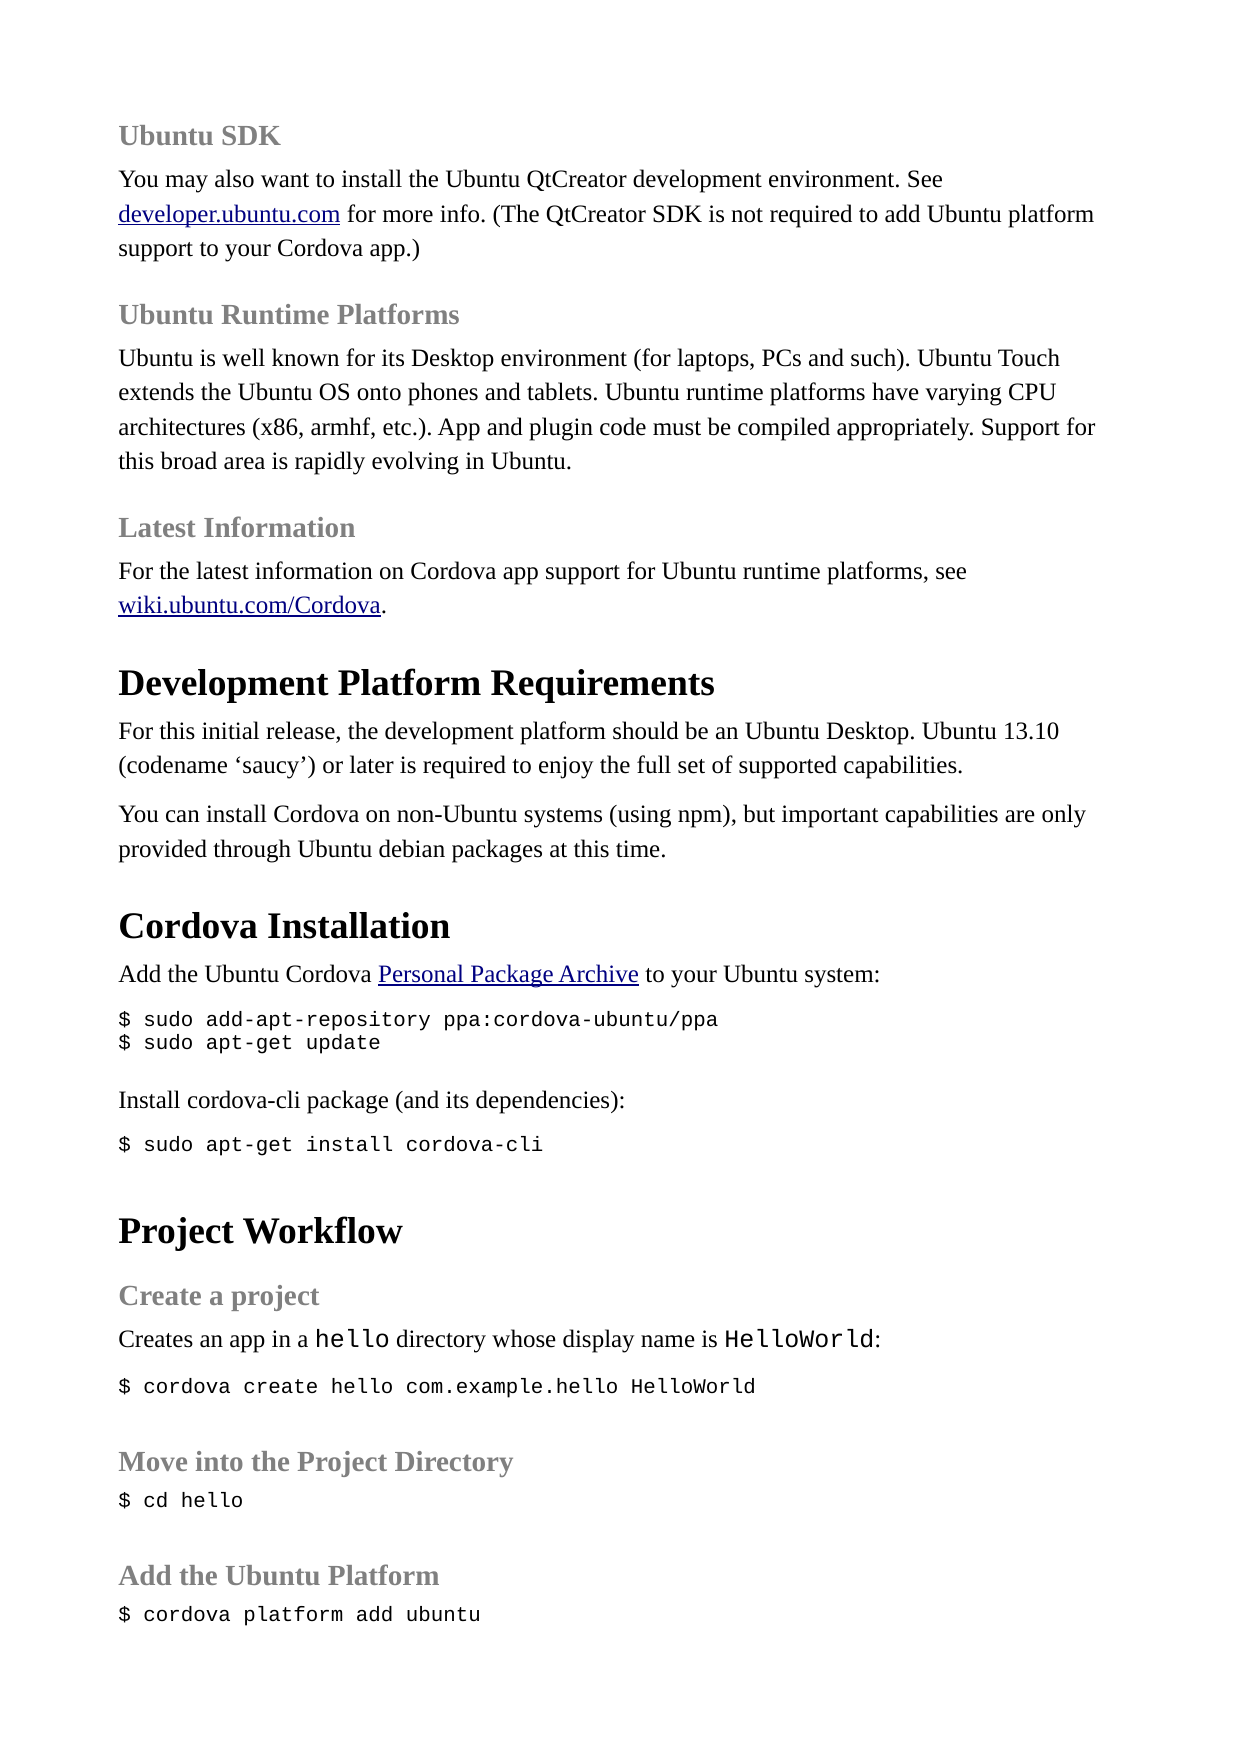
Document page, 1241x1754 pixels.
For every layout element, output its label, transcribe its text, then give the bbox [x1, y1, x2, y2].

subtitle Add the Ubuntu Platform [118, 1558, 1122, 1591]
text $ sudo add-apt-repository ppa:cordova-ubuntu/ppa [118, 1008, 1122, 1032]
text $ sudo apt-get install cordova-cli [118, 1134, 1122, 1158]
text Creates an app in a hello directory whose display name is HelloWorld: [118, 1324, 1122, 1355]
text You can install Cordova on non-Ubuntu systems (using npm), but important capabilities are only provided through Ubuntu debian packages at this time. [118, 799, 1122, 863]
text Ubuntu is well known for its Desktop environment (for laptops, PCs and such). Ubuntu Touch extends the Ubuntu OS onto phones and tablets. Ubuntu runtime platforms have varying CPU architectures (x86, armhf, etc.). App and plugin code must be compiled appropriately. Support for this broad area is rapidly evolving in Ubuntu. [118, 343, 1122, 475]
text You may also want to install the Ubuntu QtCreator development environment. See developer.ubuntu.com for more info. (The QtCreator SDK is not required to add Ubuntu platform support to your Cordova app.) [118, 164, 1122, 262]
subtitle Create a project [118, 1278, 1122, 1312]
text $ cd hello [118, 1490, 1122, 1513]
subtitle Move into the Project Directory [118, 1444, 1122, 1477]
text Add the Ubuntu Cordova Personal Package Archive to your Ubuntu system: [118, 959, 1122, 988]
subtitle Cordova Installation [118, 904, 1122, 947]
text For this initial release, the development platform should be an Ubuntu Desktop. Ubuntu 13.10 (codename ‘saucy’) or later is required to enjoy the full set of supported capabilities. [118, 716, 1122, 779]
subtitle Ubuntu Runtime Platforms [118, 297, 1122, 330]
subtitle Project Workflow [118, 1208, 1122, 1251]
subtitle Ubuntu SDK [118, 118, 1122, 152]
text $ cordova platform add ubuntu [118, 1604, 1122, 1627]
text For the latest information on Cordova app support for Ubuntu runtime platforms, see wiki.ubuntu.com/Cordova. [118, 556, 1122, 619]
subtitle Development Platform Requirements [118, 660, 1122, 703]
text $ sudo apt-get update [118, 1032, 1122, 1056]
text Install cordova-cli package (and its dependencies): [118, 1085, 1122, 1114]
subtitle Latest Information [118, 510, 1122, 543]
text $ cordova create hello com.example.hello HelloWorld [118, 1376, 1122, 1400]
